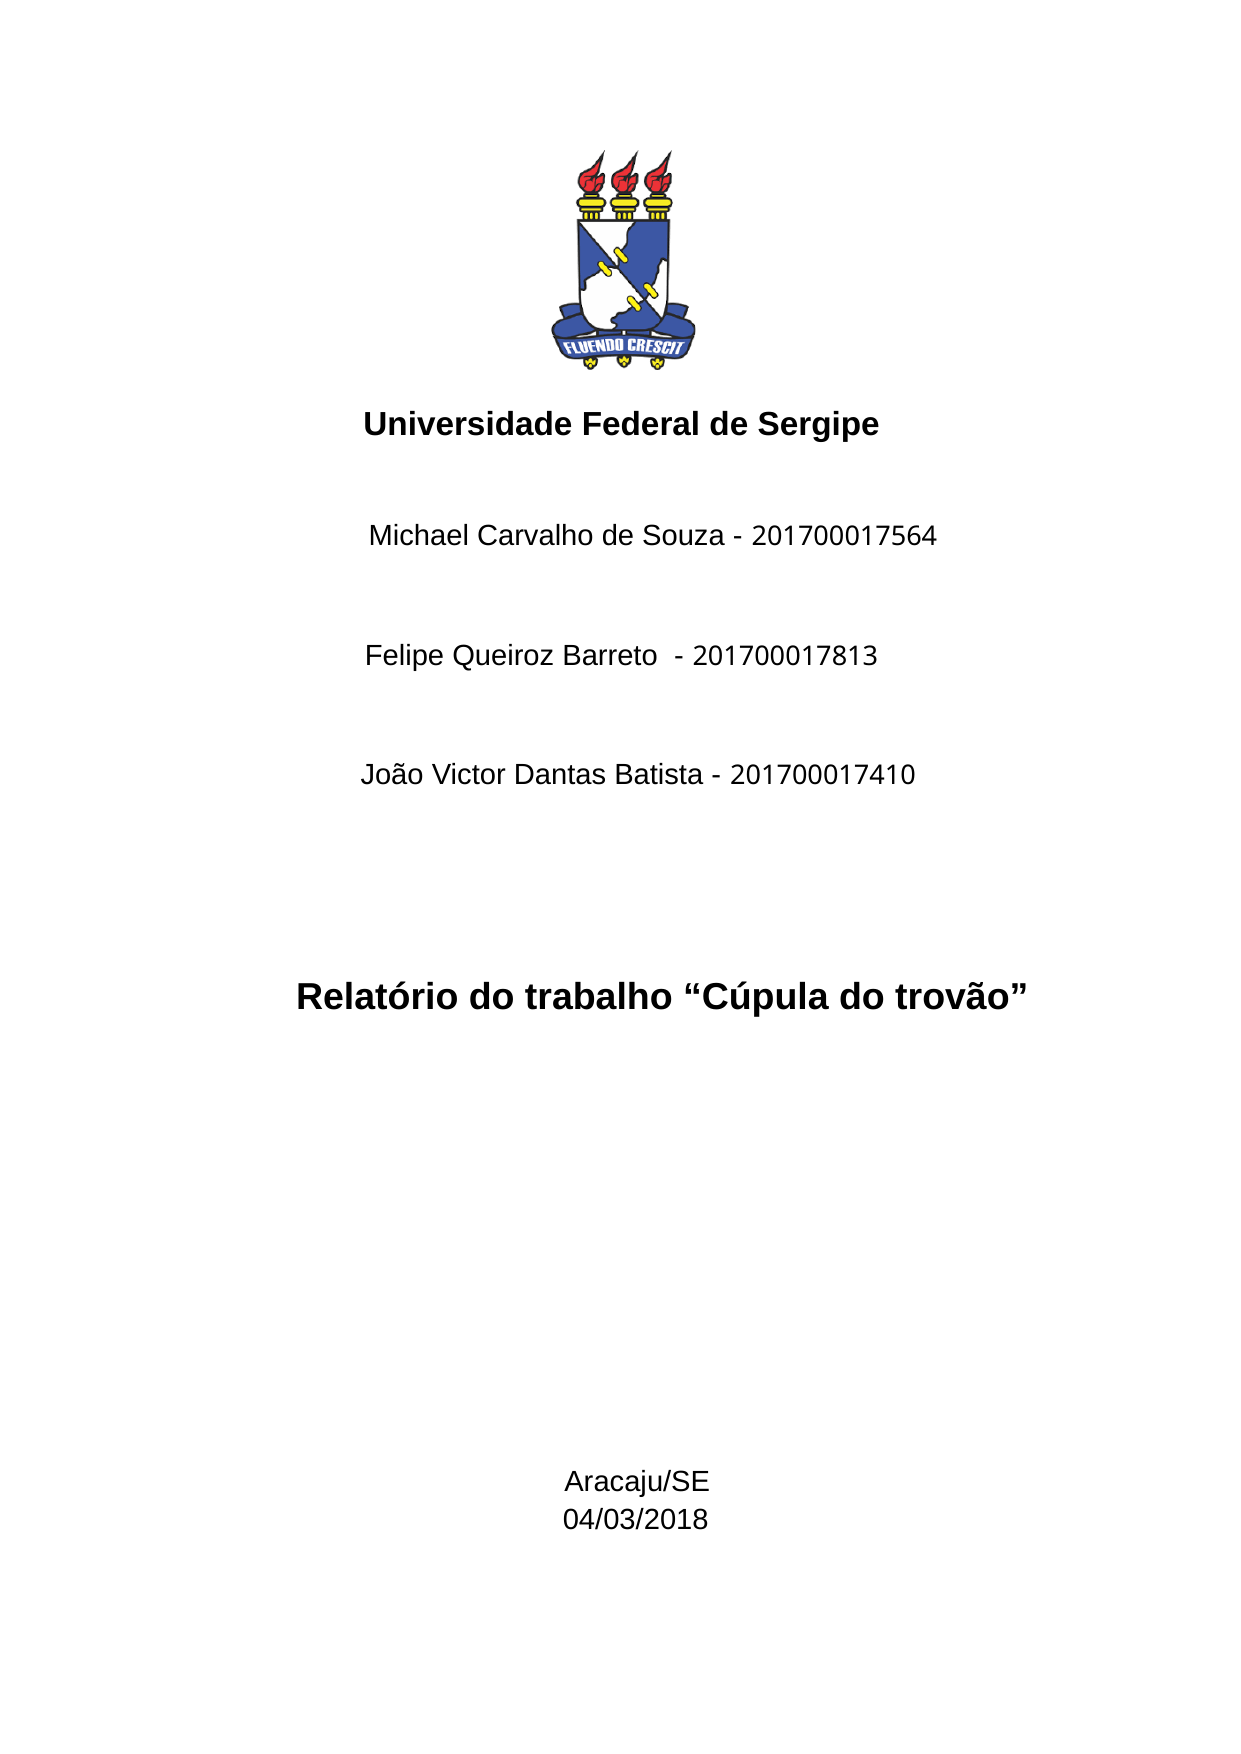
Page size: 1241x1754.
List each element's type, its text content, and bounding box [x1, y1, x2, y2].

text Aracaju/SE [150, 1464, 1090, 1497]
text Michael Carvalho de Souza - 201700017564 [150, 516, 1090, 553]
text 04/03/2018 [150, 1502, 1090, 1536]
text Universidade Federal de Sergipe [150, 403, 1090, 442]
picture [551, 150, 696, 370]
text João Victor Dantas Batista - 201700017410 [150, 755, 1090, 792]
text Felipe Queiroz Barreto - 201700017813 [150, 636, 1090, 673]
text Relatório do trabalho “Cúpula do trovão” [150, 974, 1090, 1017]
